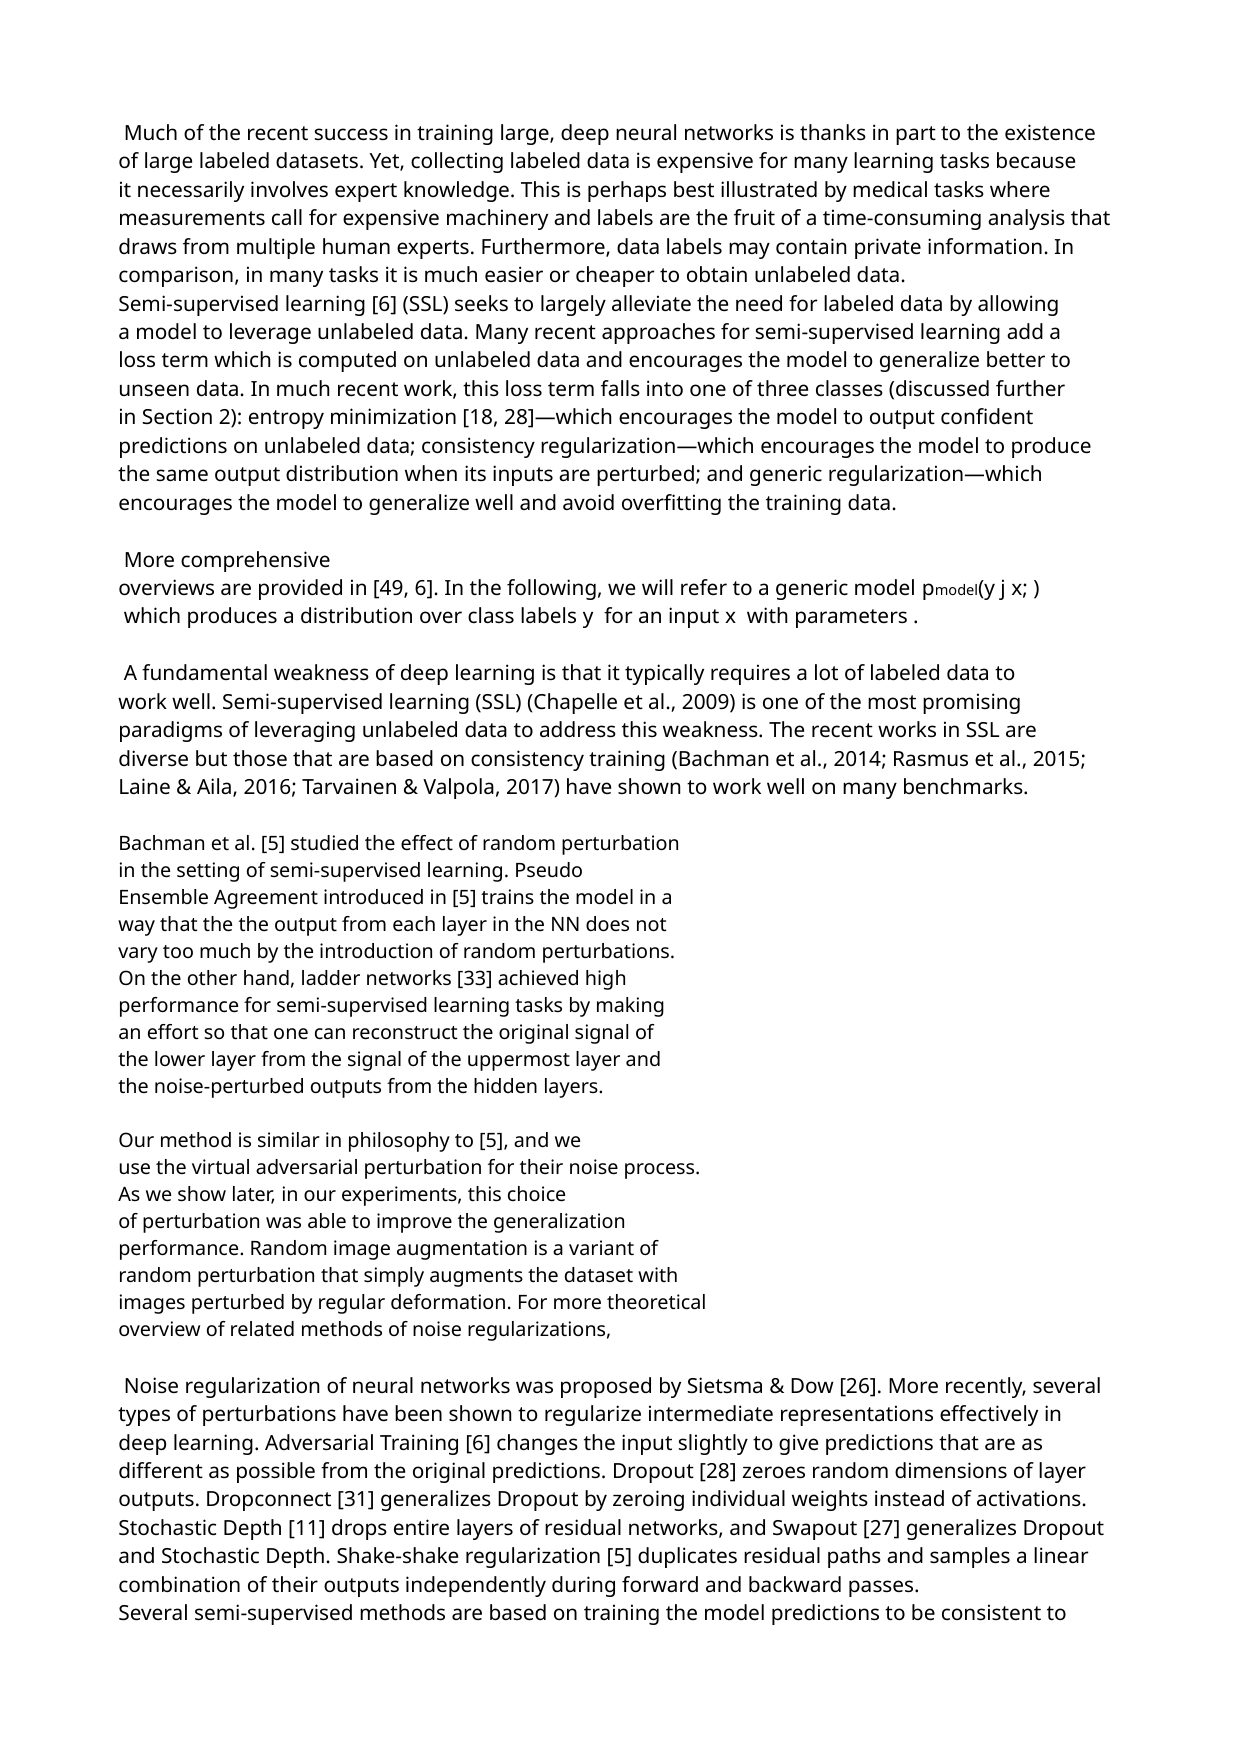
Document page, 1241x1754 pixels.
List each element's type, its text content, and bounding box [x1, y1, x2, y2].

text performance. Random image augmentation is a variant of [118, 1234, 1122, 1261]
text in the setting of semi-supervised learning. Pseudo [118, 856, 1122, 883]
text an effort so that one can reconstruct the original signal of [118, 1018, 1122, 1045]
text deep learning. Adversarial Training [6] changes the input slightly to give predictions that are as [118, 1428, 1122, 1456]
text overview of related methods of noise regularizations, [118, 1315, 1122, 1342]
text vary too much by the introduction of random perturbations. [118, 937, 1122, 964]
text of perturbation was able to improve the generalization [118, 1207, 1122, 1234]
text draws from multiple human experts. Furthermore, data labels may contain private information. In [118, 232, 1122, 260]
text Our method is similar in philosophy to [5], and we [118, 1126, 1122, 1153]
text the lower layer from the signal of the uppermost layer and [118, 1045, 1122, 1072]
text Several semi-supervised methods are based on training the model predictions to be consistent to [118, 1598, 1122, 1627]
text random perturbation that simply augments the dataset with [118, 1261, 1122, 1288]
text diverse but those that are based on consistency training (Bachman et al., 2014; Rasmus et al., 2015; [118, 744, 1122, 772]
text of large labeled datasets. Yet, collecting labeled data is expensive for many learning tasks because [118, 147, 1122, 175]
text performance for semi-supervised learning tasks by making [118, 991, 1122, 1018]
text More comprehensive [118, 545, 1122, 573]
text A fundamental weakness of deep learning is that it typically requires a lot of labeled data to [118, 658, 1122, 687]
text paradigms of leveraging unlabeled data to address this weakness. The recent works in SSL are [118, 715, 1122, 744]
text a model to leverage unlabeled data. Many recent approaches for semi-supervised learning add a [118, 317, 1122, 346]
text Ensemble Agreement introduced in [5] trains the model in a [118, 883, 1122, 910]
text overviews are provided in [49, 6]. In the following, we will refer to a generic model pmodel(y j x; ) [118, 573, 1122, 602]
text outputs. Dropconnect [31] generalizes Dropout by zeroing individual weights instead of activations. [118, 1484, 1122, 1513]
text Stochastic Depth [11] drops entire layers of residual networks, and Swapout [27] generalizes Dropout [118, 1513, 1122, 1541]
text Noise regularization of neural networks was proposed by Sietsma & Dow [26]. More recently, several [118, 1371, 1122, 1399]
text the noise-perturbed outputs from the hidden layers. [118, 1072, 1122, 1099]
text in Section 2): entropy minimization [18, 28]—which encourages the model to output confident [118, 402, 1122, 431]
text the same output distribution when its inputs are perturbed; and generic regularization—which [118, 459, 1122, 488]
text measurements call for expensive machinery and labels are the fruit of a time-consuming analysis that [118, 203, 1122, 232]
text types of perturbations have been shown to regularize intermediate representations effectively in [118, 1399, 1122, 1428]
text way that the the output from each layer in the NN does not [118, 910, 1122, 937]
text Much of the recent success in training large, deep neural networks is thanks in part to the existence [118, 118, 1122, 147]
text use the virtual adversarial perturbation for their noise process. [118, 1153, 1122, 1180]
text which produces a distribution over class labels y for an input x with parameters . [118, 602, 1122, 630]
text and Stochastic Depth. Shake-shake regularization [5] duplicates residual paths and samples a linear [118, 1541, 1122, 1570]
text combination of their outputs independently during forward and backward passes. [118, 1570, 1122, 1598]
text As we show later, in our experiments, this choice [118, 1180, 1122, 1207]
text different as possible from the original predictions. Dropout [28] zeroes random dimensions of layer [118, 1456, 1122, 1484]
text Bachman et al. [5] studied the effect of random perturbation [118, 829, 1122, 856]
text On the other hand, ladder networks [33] achieved high [118, 964, 1122, 991]
text work well. Semi-supervised learning (SSL) (Chapelle et al., 2009) is one of the most promising [118, 687, 1122, 715]
text images perturbed by regular deformation. For more theoretical [118, 1288, 1122, 1315]
text loss term which is computed on unlabeled data and encourages the model to generalize better to [118, 346, 1122, 374]
text unseen data. In much recent work, this loss term falls into one of three classes (discussed further [118, 374, 1122, 402]
text encourages the model to generalize well and avoid overfitting the training data. [118, 488, 1122, 516]
text it necessarily involves expert knowledge. This is perhaps best illustrated by medical tasks where [118, 175, 1122, 203]
text Semi-supervised learning [6] (SSL) seeks to largely alleviate the need for labeled data by allowing [118, 289, 1122, 317]
text predictions on unlabeled data; consistency regularization—which encourages the model to produce [118, 431, 1122, 459]
text comparison, in many tasks it is much easier or cheaper to obtain unlabeled data. [118, 260, 1122, 289]
text Laine & Aila, 2016; Tarvainen & Valpola, 2017) have shown to work well on many benchmarks. [118, 772, 1122, 801]
